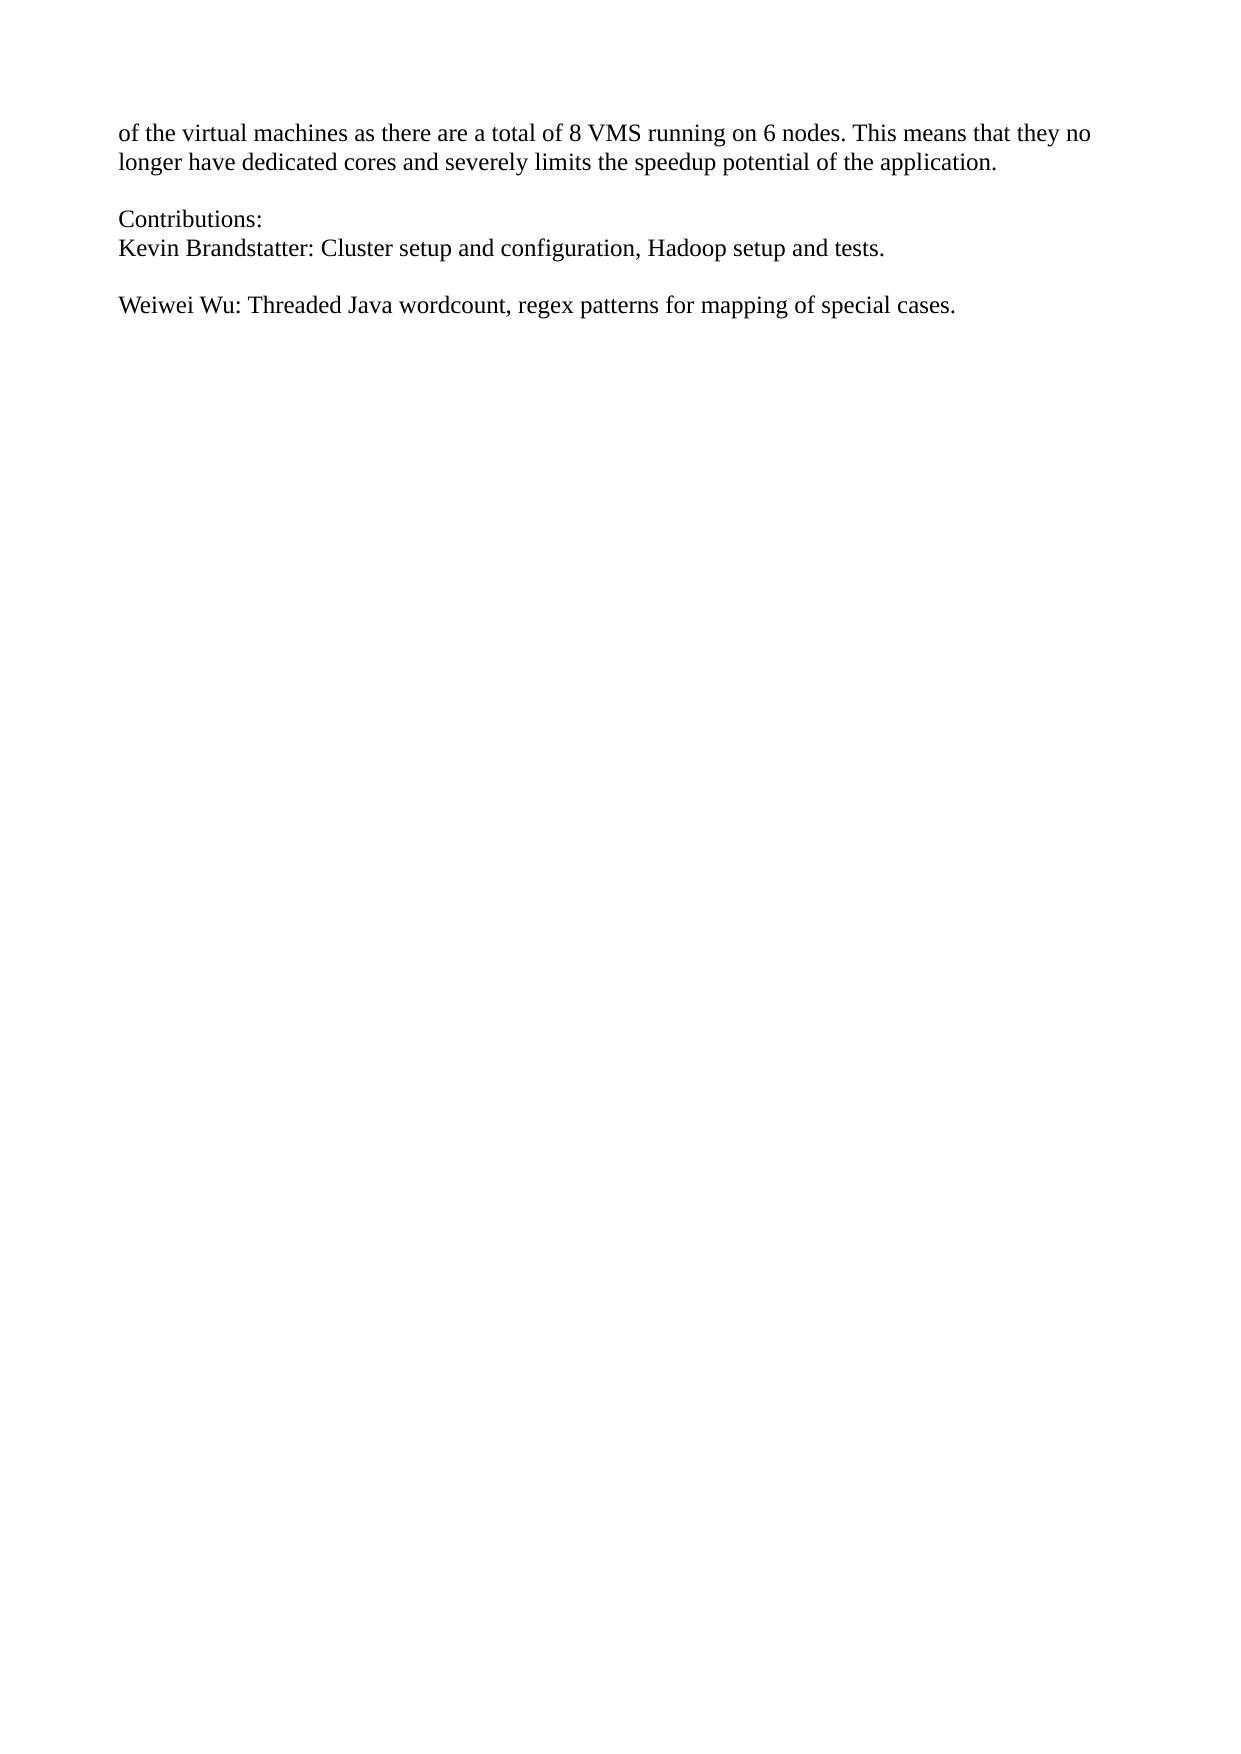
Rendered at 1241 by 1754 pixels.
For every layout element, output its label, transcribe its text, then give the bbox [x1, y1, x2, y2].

text of the virtual machines as there are a total of 8 VMS running on 6 nodes. This means that they no longer have dedicated cores and severely limits the speedup potential of the application. [118, 118, 1122, 176]
text Weiwei Wu: Threaded Java wordcount, regex patterns for mapping of special cases. [118, 291, 1122, 319]
text Kevin Brandstatter: Cluster setup and configuration, Hadoop setup and tests. [118, 233, 1122, 262]
text Contributions: [118, 204, 1122, 233]
